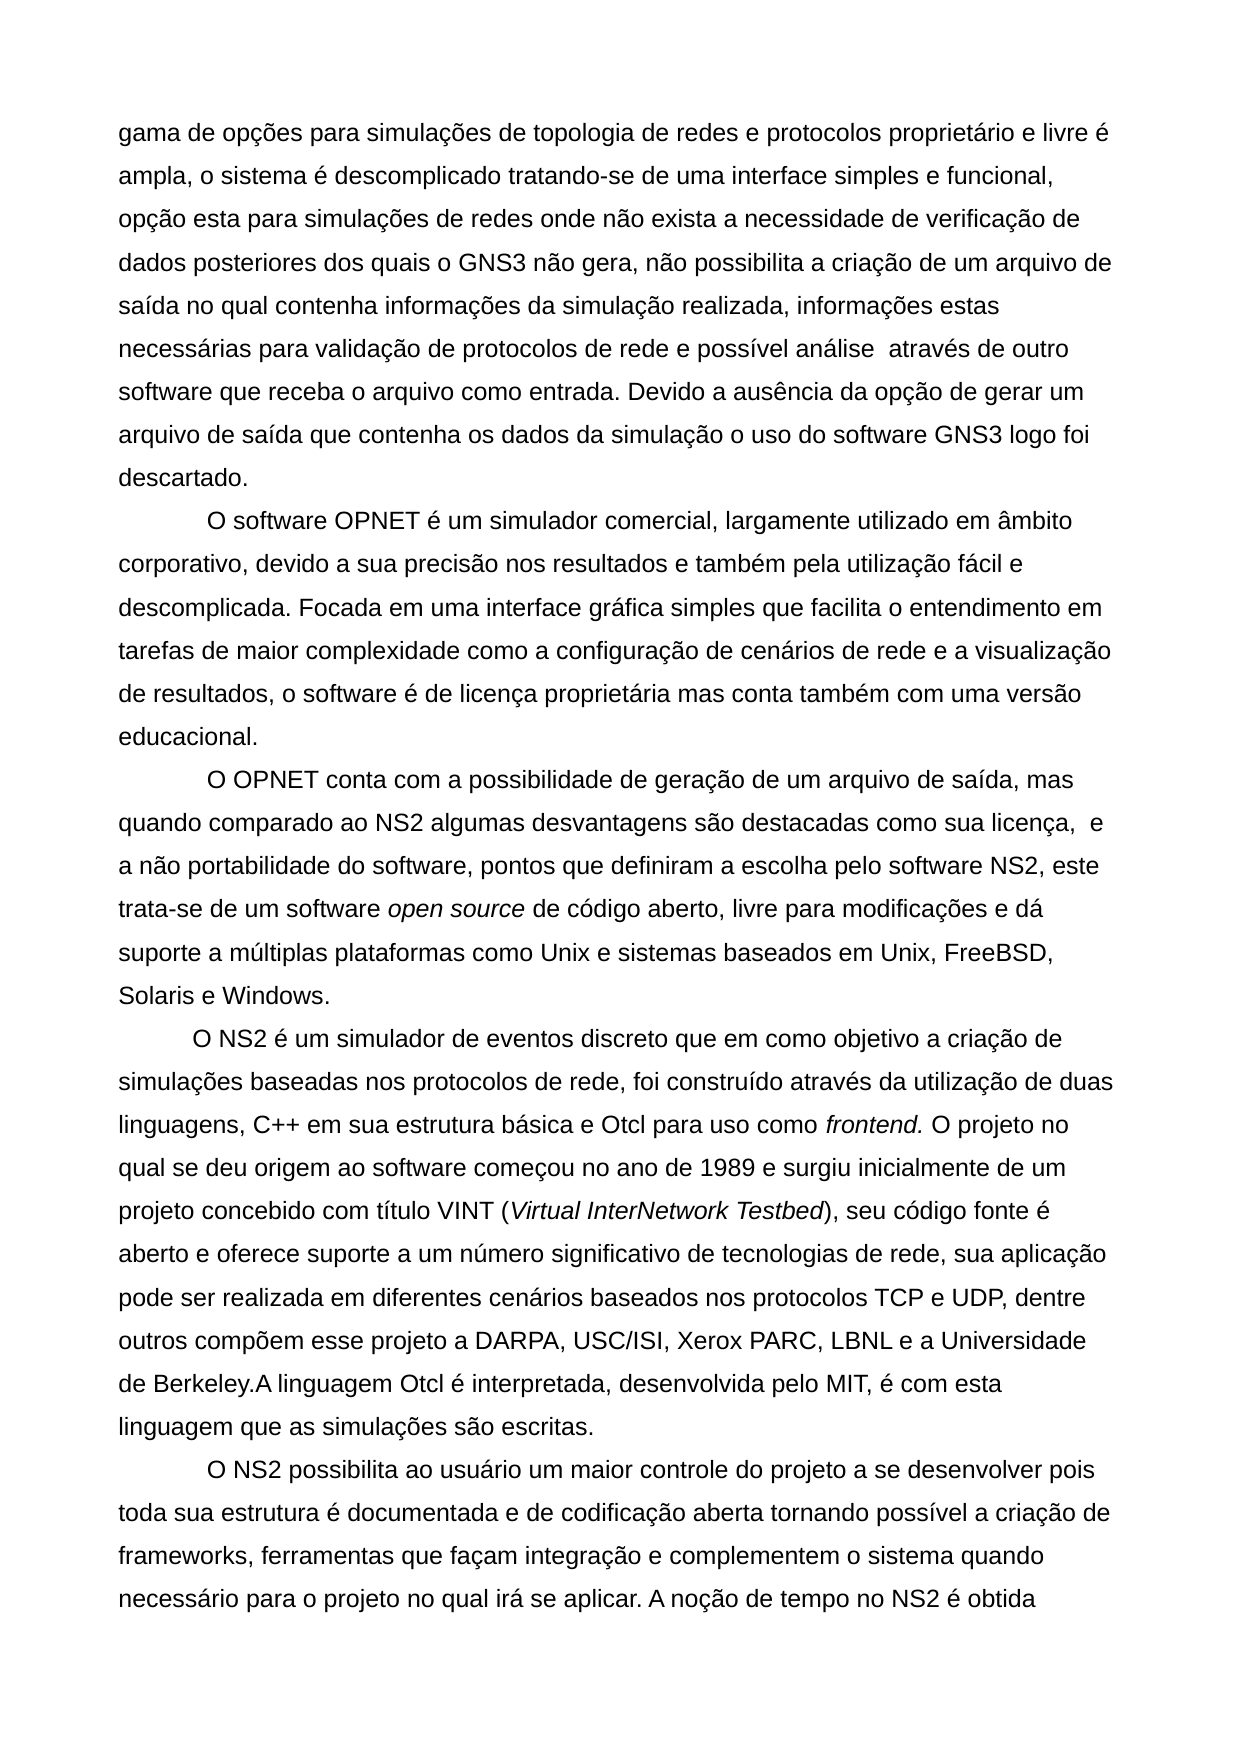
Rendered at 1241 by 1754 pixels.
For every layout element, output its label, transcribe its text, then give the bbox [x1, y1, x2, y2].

text O OPNET conta com a possibilidade de geração de um arquivo de saída, mas quando comparado ao NS2 algumas desvantagens são destacadas como sua licença, e a não portabilidade do software, pontos que definiram a escolha pelo software NS2, este trata-se de um software open source de código aberto, livre para modificações e dá suporte a múltiplas plataformas como Unix e sistemas baseados em Unix, FreeBSD, Solaris e Windows. [118, 765, 1122, 1009]
text O NS2 possibilita ao usuário um maior controle do projeto a se desenvolver pois toda sua estrutura é documentada e de codificação aberta tornando possível a criação de frameworks, ferramentas que façam integração e complementem o sistema quando necessário para o projeto no qual irá se aplicar. A noção de tempo no NS2 é obtida [118, 1455, 1122, 1613]
text O software OPNET é um simulador comercial, largamente utilizado em âmbito corporativo, devido a sua precisão nos resultados e também pela utilização fácil e descomplicada. Focada em uma interface gráfica simples que facilita o entendimento em tarefas de maior complexidade como a configuração de cenários de rede e a visualização de resultados, o software é de licença proprietária mas conta também com uma versão educacional. [118, 506, 1122, 751]
text O NS2 é um simulador de eventos discreto que em como objetivo a criação de simulações baseadas nos protocolos de rede, foi construído através da utilização de duas linguagens, C++ em sua estrutura básica e Otcl para uso como frontend. O projeto no qual se deu origem ao software começou no ano de 1989 e surgiu inicialmente de um projeto concebido com título VINT (Virtual InterNetwork Testbed), seu código fonte é aberto e oferece suporte a um número significativo de tecnologias de rede, sua aplicação pode ser realizada em diferentes cenários baseados nos protocolos TCP e UDP, dentre outros compõem esse projeto a DARPA, USC/ISI, Xerox PARC, LBNL e a Universidade de Berkeley.A linguagem Otcl é interpretada, desenvolvida pelo MIT, é com esta linguagem que as simulações são escritas. [118, 1024, 1122, 1441]
text gama de opções para simulações de topologia de redes e protocolos proprietário e livre é ampla, o sistema é descomplicado tratando-se de uma interface simples e funcional, opção esta para simulações de redes onde não exista a necessidade de verificação de dados posteriores dos quais o GNS3 não gera, não possibilita a criação de um arquivo de saída no qual contenha informações da simulação realizada, informações estas necessárias para validação de protocolos de rede e possível análise através de outro software que receba o arquivo como entrada. Devido a ausência da opção de gerar um arquivo de saída que contenha os dados da simulação o uso do software GNS3 logo foi descartado. [118, 118, 1122, 492]
